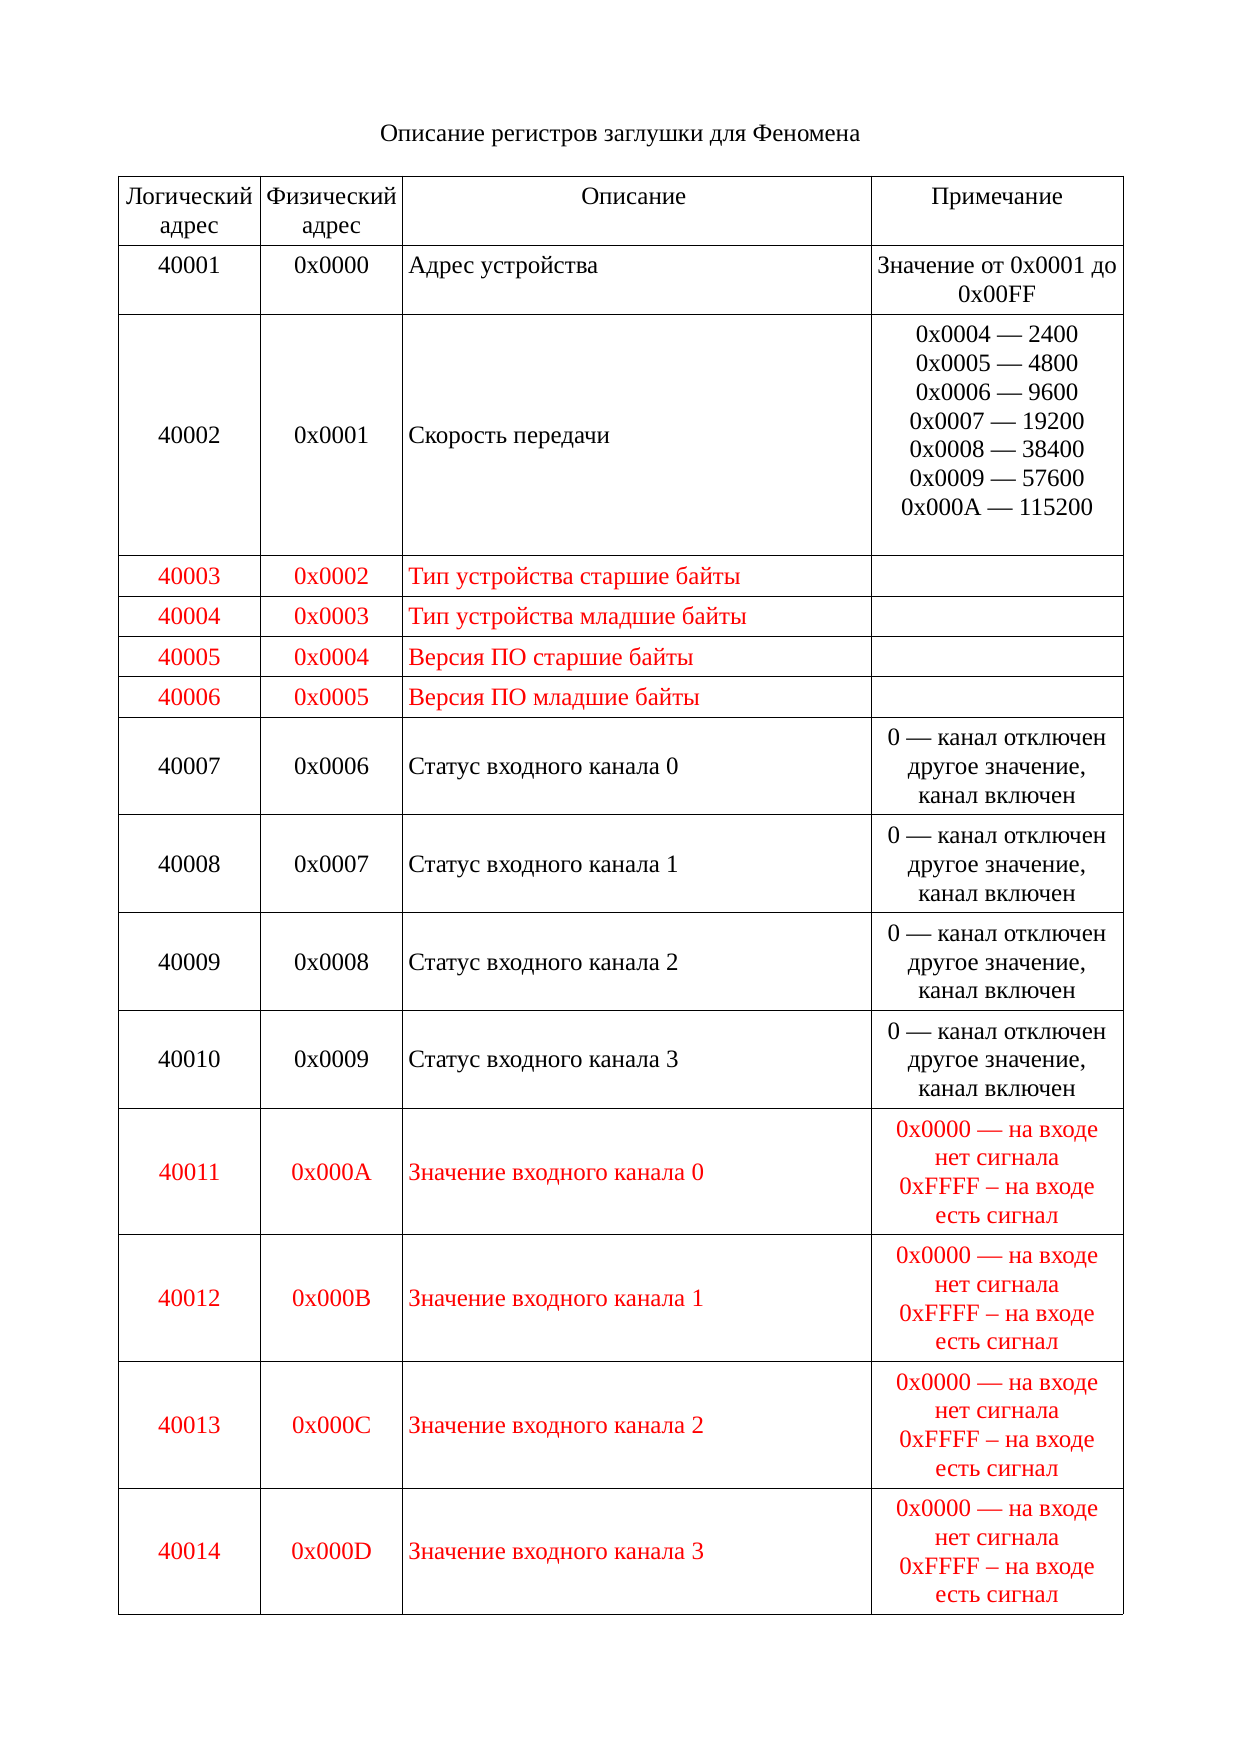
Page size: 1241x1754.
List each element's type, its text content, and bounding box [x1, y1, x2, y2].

table_cell 0х0000 — на входе нет сигнала 0хFFFF – на входе есть сигнал [872, 1109, 1123, 1234]
table_cell Значение от 0х0001 до 0х00FF [872, 246, 1123, 314]
table_cell 40010 [119, 1011, 260, 1108]
table_cell 0х0006 [261, 718, 402, 814]
table_cell 0х0003 [261, 597, 402, 636]
table_cell [872, 637, 1123, 676]
table_cell Тип устройства младшие байты [403, 597, 871, 636]
table_cell Статус входного канала 2 [403, 913, 871, 1010]
table_cell 0х0005 [261, 677, 402, 717]
table_cell 40007 [119, 718, 260, 814]
table_header Логический адрес [119, 177, 260, 245]
table_cell [872, 597, 1123, 636]
table_cell Версия ПО старшие байты [403, 637, 871, 676]
table_cell 0х0004 — 2400 0х0005 — 4800 0х0006 — 9600 0х0007 — 19200 0х0008 — 38400 0х0009 — 57600 0х000А — 115200 [872, 315, 1123, 555]
table_cell 40013 [119, 1362, 260, 1487]
table_cell 0х0004 [261, 637, 402, 676]
table_cell 0 — канал отключен другое значение, канал включен [872, 718, 1123, 814]
table_cell 0х0007 [261, 815, 402, 912]
table_cell 0х000В [261, 1235, 402, 1361]
table_cell 0х000D [261, 1489, 402, 1614]
table_cell 40006 [119, 677, 260, 717]
table_cell 40004 [119, 597, 260, 636]
table_cell Статус входного канала 0 [403, 718, 871, 814]
table_cell 40002 [119, 315, 260, 555]
table_cell 40012 [119, 1235, 260, 1361]
table_cell 40008 [119, 815, 260, 912]
table_cell 40001 [119, 246, 260, 314]
table_cell Значение входного канала 3 [403, 1489, 871, 1614]
table_cell 40014 [119, 1489, 260, 1614]
table_cell Значение входного канала 1 [403, 1235, 871, 1361]
table_cell 0х000А [261, 1109, 402, 1234]
table_cell 0 — канал отключен другое значение, канал включен [872, 815, 1123, 912]
table_cell 0х0009 [261, 1011, 402, 1108]
table_cell 0х0000 — на входе нет сигнала 0хFFFF – на входе есть сигнал [872, 1235, 1123, 1361]
table_cell Статус входного канала 1 [403, 815, 871, 912]
table_cell 40003 [119, 556, 260, 596]
table_cell 40011 [119, 1109, 260, 1234]
table_cell 0х0001 [261, 315, 402, 555]
table_cell Скорость передачи [403, 315, 871, 555]
table_cell 0х0000 — на входе нет сигнала 0хFFFF – на входе есть сигнал [872, 1362, 1123, 1487]
table_cell Адрес устройства [403, 246, 871, 314]
table_cell 0х0000 [261, 246, 402, 314]
table_cell 40009 [119, 913, 260, 1010]
table_header Описание [403, 177, 871, 245]
table_cell 0х0002 [261, 556, 402, 596]
table_cell 0х0008 [261, 913, 402, 1010]
table_cell Статус входного канала 3 [403, 1011, 871, 1108]
table_cell 0 — канал отключен другое значение, канал включен [872, 913, 1123, 1010]
table_cell Тип устройства старшие байты [403, 556, 871, 596]
table_header Примечание [872, 177, 1123, 245]
table_cell 0х0000 — на входе нет сигнала 0хFFFF – на входе есть сигнал [872, 1489, 1123, 1614]
table_cell 0 — канал отключен другое значение, канал включен [872, 1011, 1123, 1108]
table_cell Значение входного канала 2 [403, 1362, 871, 1487]
table_header Физический адрес [261, 177, 402, 245]
table_cell Версия ПО младшие байты [403, 677, 871, 717]
table_cell 40005 [119, 637, 260, 676]
table_cell [872, 556, 1123, 596]
table_cell [872, 677, 1123, 717]
text Описание регистров заглушки для Феномена [118, 118, 1122, 147]
table_cell Значение входного канала 0 [403, 1109, 871, 1234]
table_cell 0х000С [261, 1362, 402, 1487]
